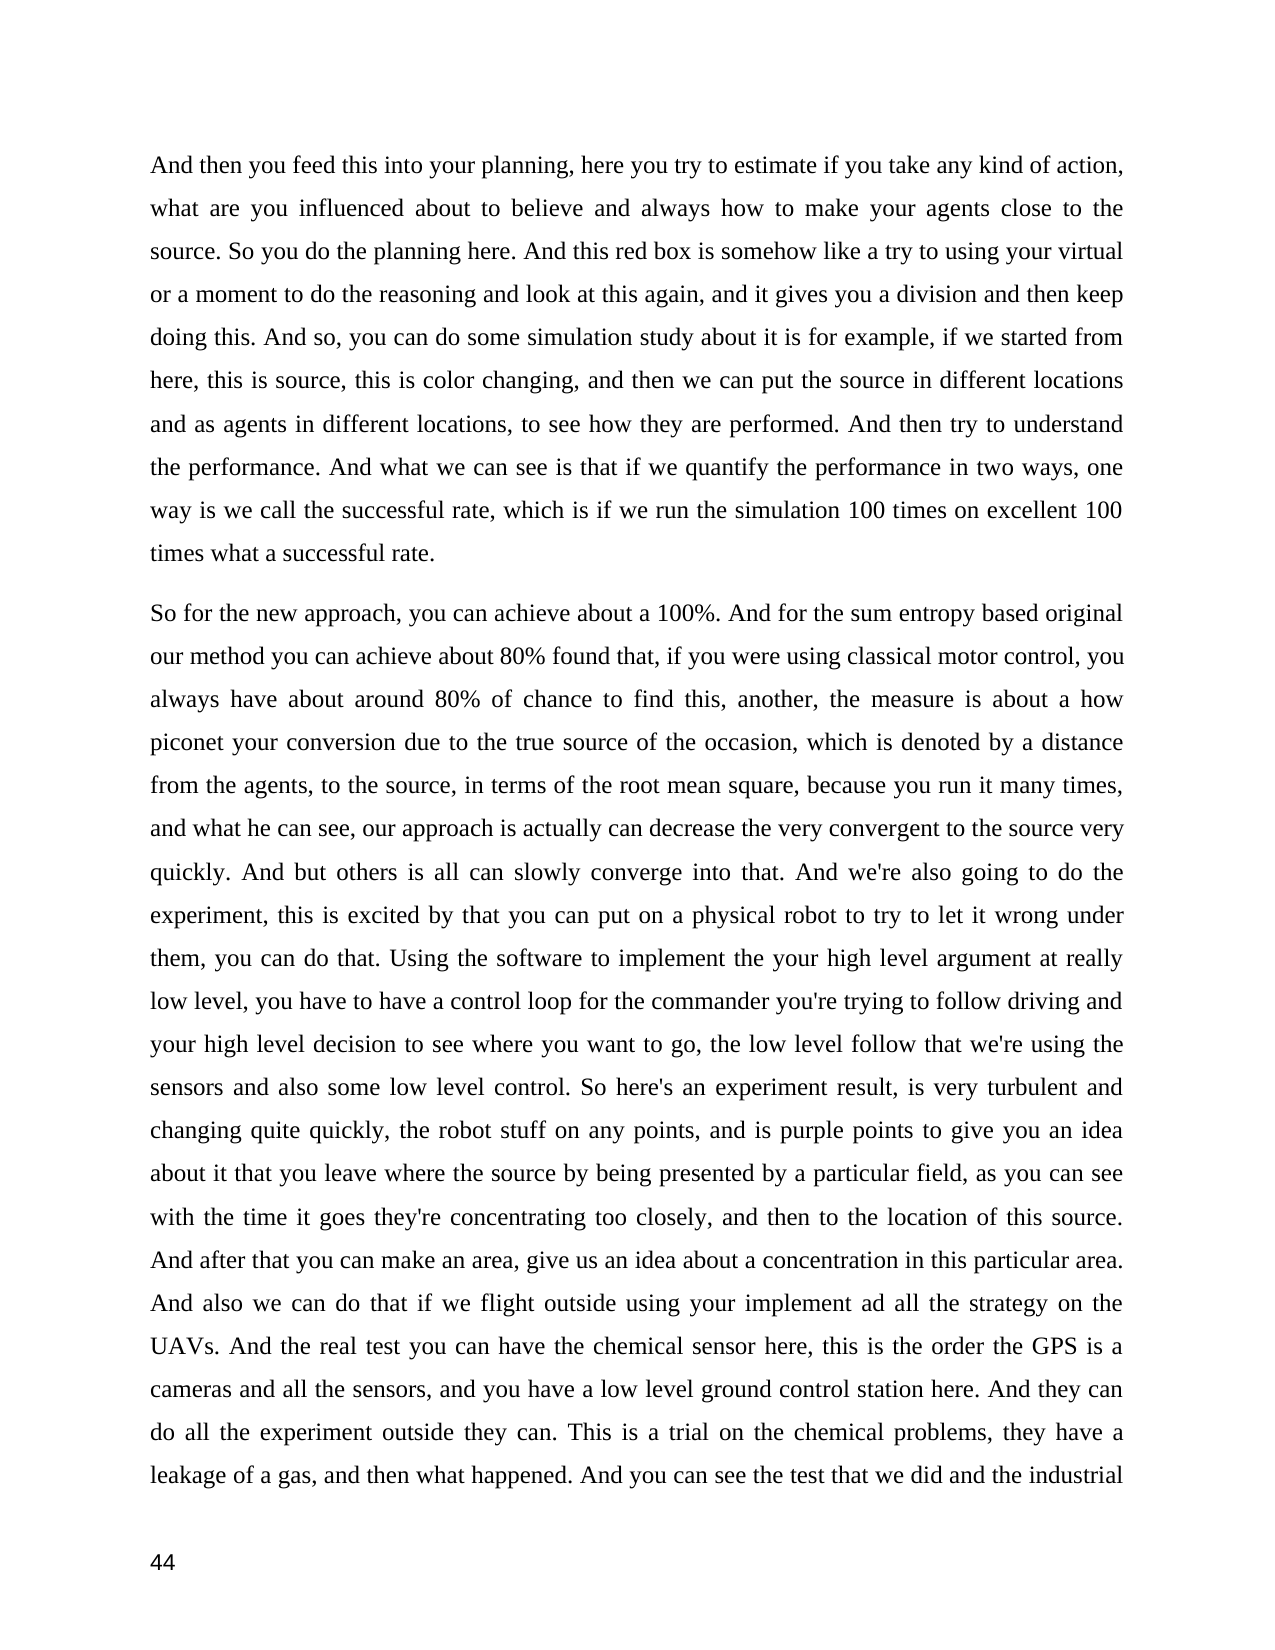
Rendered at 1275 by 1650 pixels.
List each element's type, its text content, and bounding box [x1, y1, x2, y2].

text And then you feed this into your planning, here you try to estimate if you take any kind of action, what are you influenced about to believe and always how to make your agents close to the source. So you do the planning here. And this red box is somehow like a try to using your virtual or a moment to do the reasoning and look at this again, and it gives you a division and then keep doing this. And so, you can do some simulation study about it is for example, if we started from here, this is source, this is color changing, and then we can put the source in different locations and as agents in different locations, to see how they are performed. And then try to understand the performance. And what we can see is that if we quantify the performance in two ways, one way is we call the successful rate, which is if we run the simulation 100 times on excellent 100 times what a successful rate. [150, 150, 1125, 567]
text So for the new approach, you can achieve about a 100%. And for the sum entropy based original our method you can achieve about 80% found that, if you were using classical motor control, you always have about around 80% of chance to find this, another, the measure is about a how piconet your conversion due to the true source of the occasion, which is denoted by a distance from the agents, to the source, in terms of the root mean square, because you run it many times, and what he can see, our approach is actually can decrease the very convergent to the source very quickly. And but others is all can slowly converge into that. And we're also going to do the experiment, this is excited by that you can put on a physical robot to try to let it wrong under them, you can do that. Using the software to implement the your high level argument at really low level, you have to have a control loop for the commander you're trying to follow driving and your high level decision to see where you want to go, the low level follow that we're using the sensors and also some low level control. So here's an experiment result, is very turbulent and changing quite quickly, the robot stuff on any points, and is purple points to give you an idea about it that you leave where the source by being presented by a particular field, as you can see with the time it goes they're concentrating too closely, and then to the location of this source. And after that you can make an area, give us an idea about a concentration in this particular area. And also we can do that if we flight outside using your implement ad all the strategy on the UAVs. And the real test you can have the chemical sensor here, this is the order the GPS is a cameras and all the sensors, and you have a low level ground control station here. And they can do all the experiment outside they can. This is a trial on the chemical problems, they have a leakage of a gas, and then what happened. And you can see the test that we did and the industrial [150, 598, 1125, 1489]
